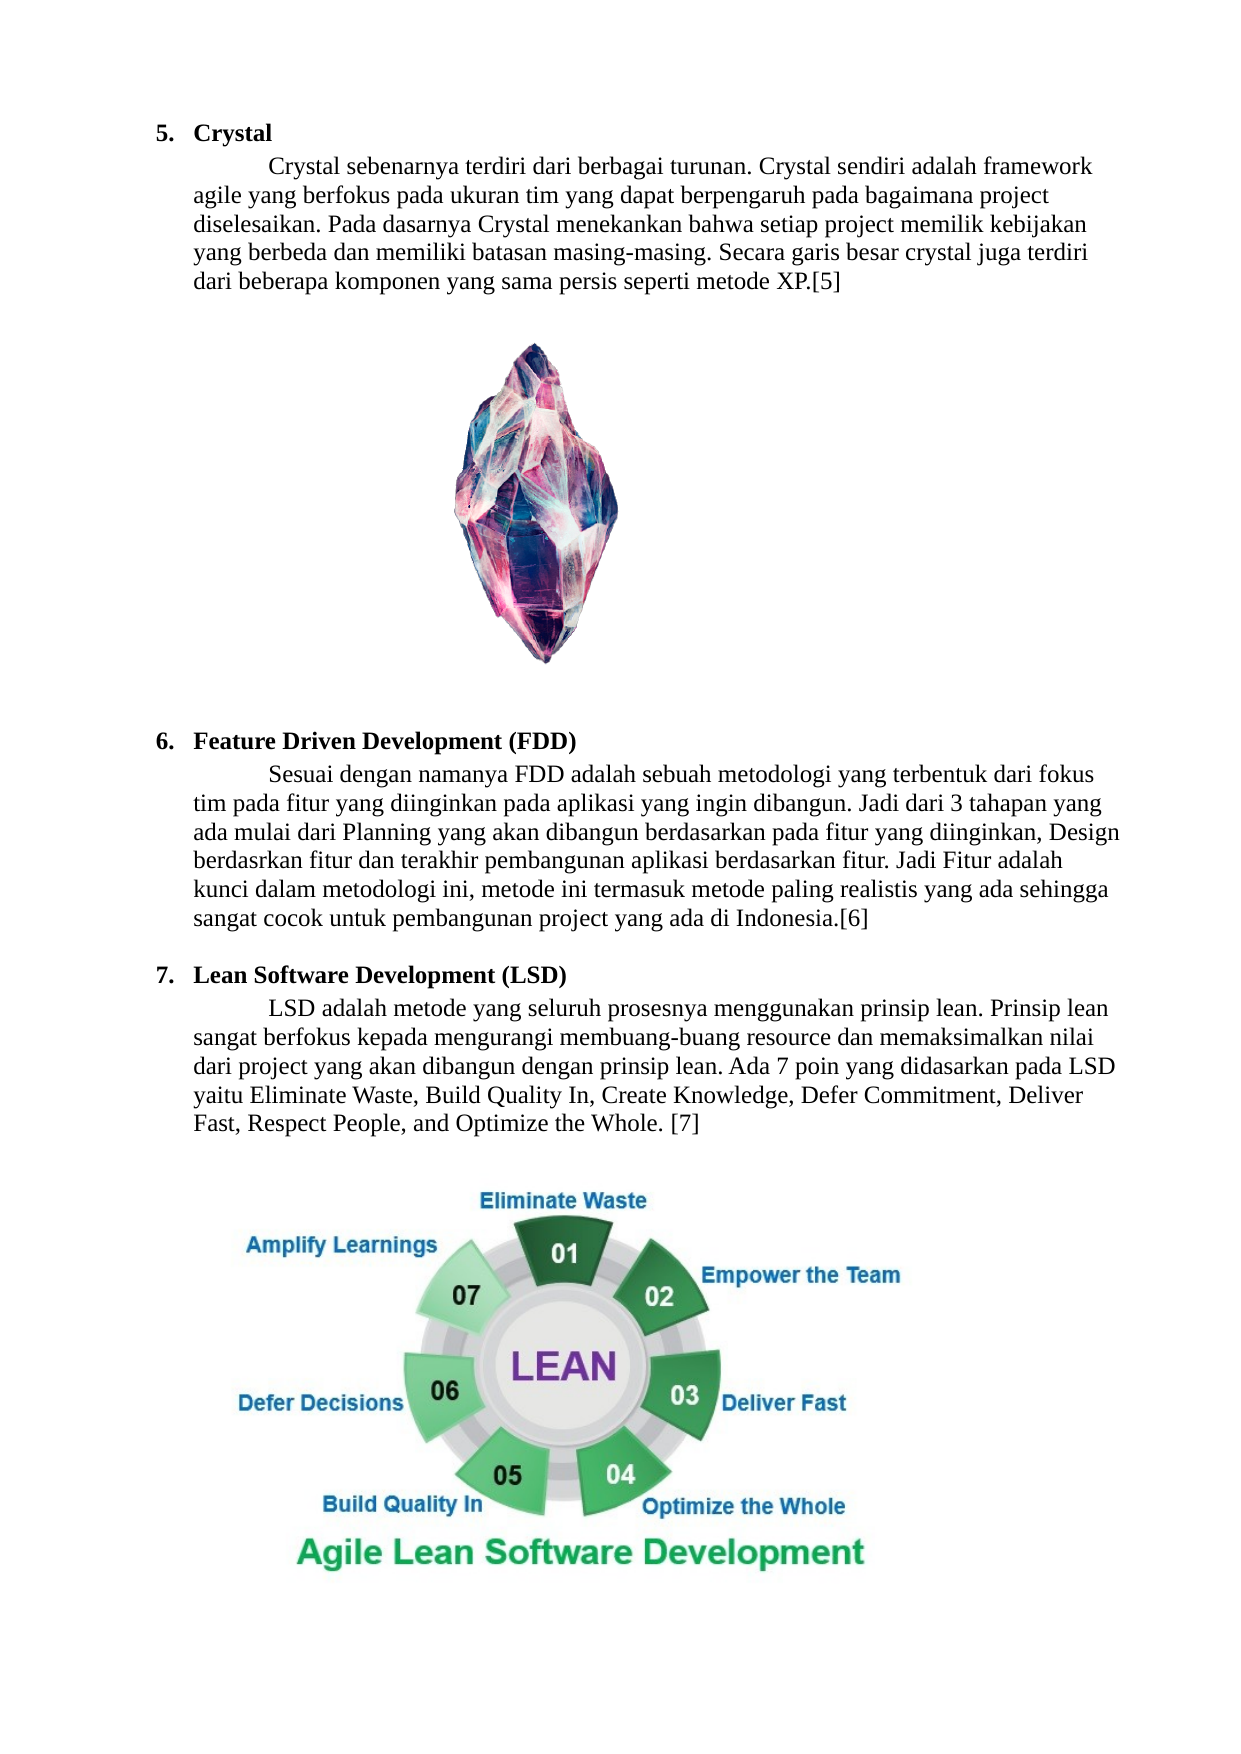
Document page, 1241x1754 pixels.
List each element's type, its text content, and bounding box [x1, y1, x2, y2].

text Crystal sebenarnya terdiri dari berbagai turunan. Crystal sendiri adalah framework agile yang berfokus pada ukuran tim yang dapat berpengaruh pada bagaimana project diselesaikan. Pada dasarnya Crystal menekankan bahwa setiap project memilik kebijakan yang berbeda dan memiliki batasan masing-masing. Secara garis besar crystal juga terdiri dari beberapa komponen yang sama persis seperti metode XP.[5] [118, 151, 1122, 295]
text LSD adalah metode yang seluruh prosesnya menggunakan prinsip lean. Prinsip lean sangat berfokus kepada mengurangi membuang-buang resource dan memaksimalkan nilai dari project yang akan dibangun dengan prinsip lean. Ada 7 poin yang didasarkan pada LSD yaitu Eliminate Waste, Build Quality In, Create Knowledge, Defer Commitment, Deliver Fast, Respect People, and Optimize the Whole. [7] [118, 993, 1122, 1137]
text Sesuai dengan namanya FDD adalah sebuah metodologi yang terbentuk dari fokus tim pada fitur yang diinginkan pada aplikasi yang ingin dibangun. Jadi dari 3 tahapan yang ada mulai dari Planning yang akan dibangun berdasarkan pada fitur yang diinginkan, Design berdasrkan fitur dan terakhir pembangunan aplikasi berdasarkan fitur. Jadi Fitur adalah kunci dalam metodologi ini, metode ini termasuk metode paling realistis yang ada sehingga sangat cocok untuk pembangunan project yang ada di Indonesia.[6] [118, 759, 1122, 932]
list Crystal [156, 118, 1122, 147]
list Feature Driven Development (FDD) [156, 726, 1122, 755]
picture [213, 1155, 953, 1606]
picture [336, 304, 733, 701]
list Lean Software Development (LSD) [156, 960, 1122, 989]
